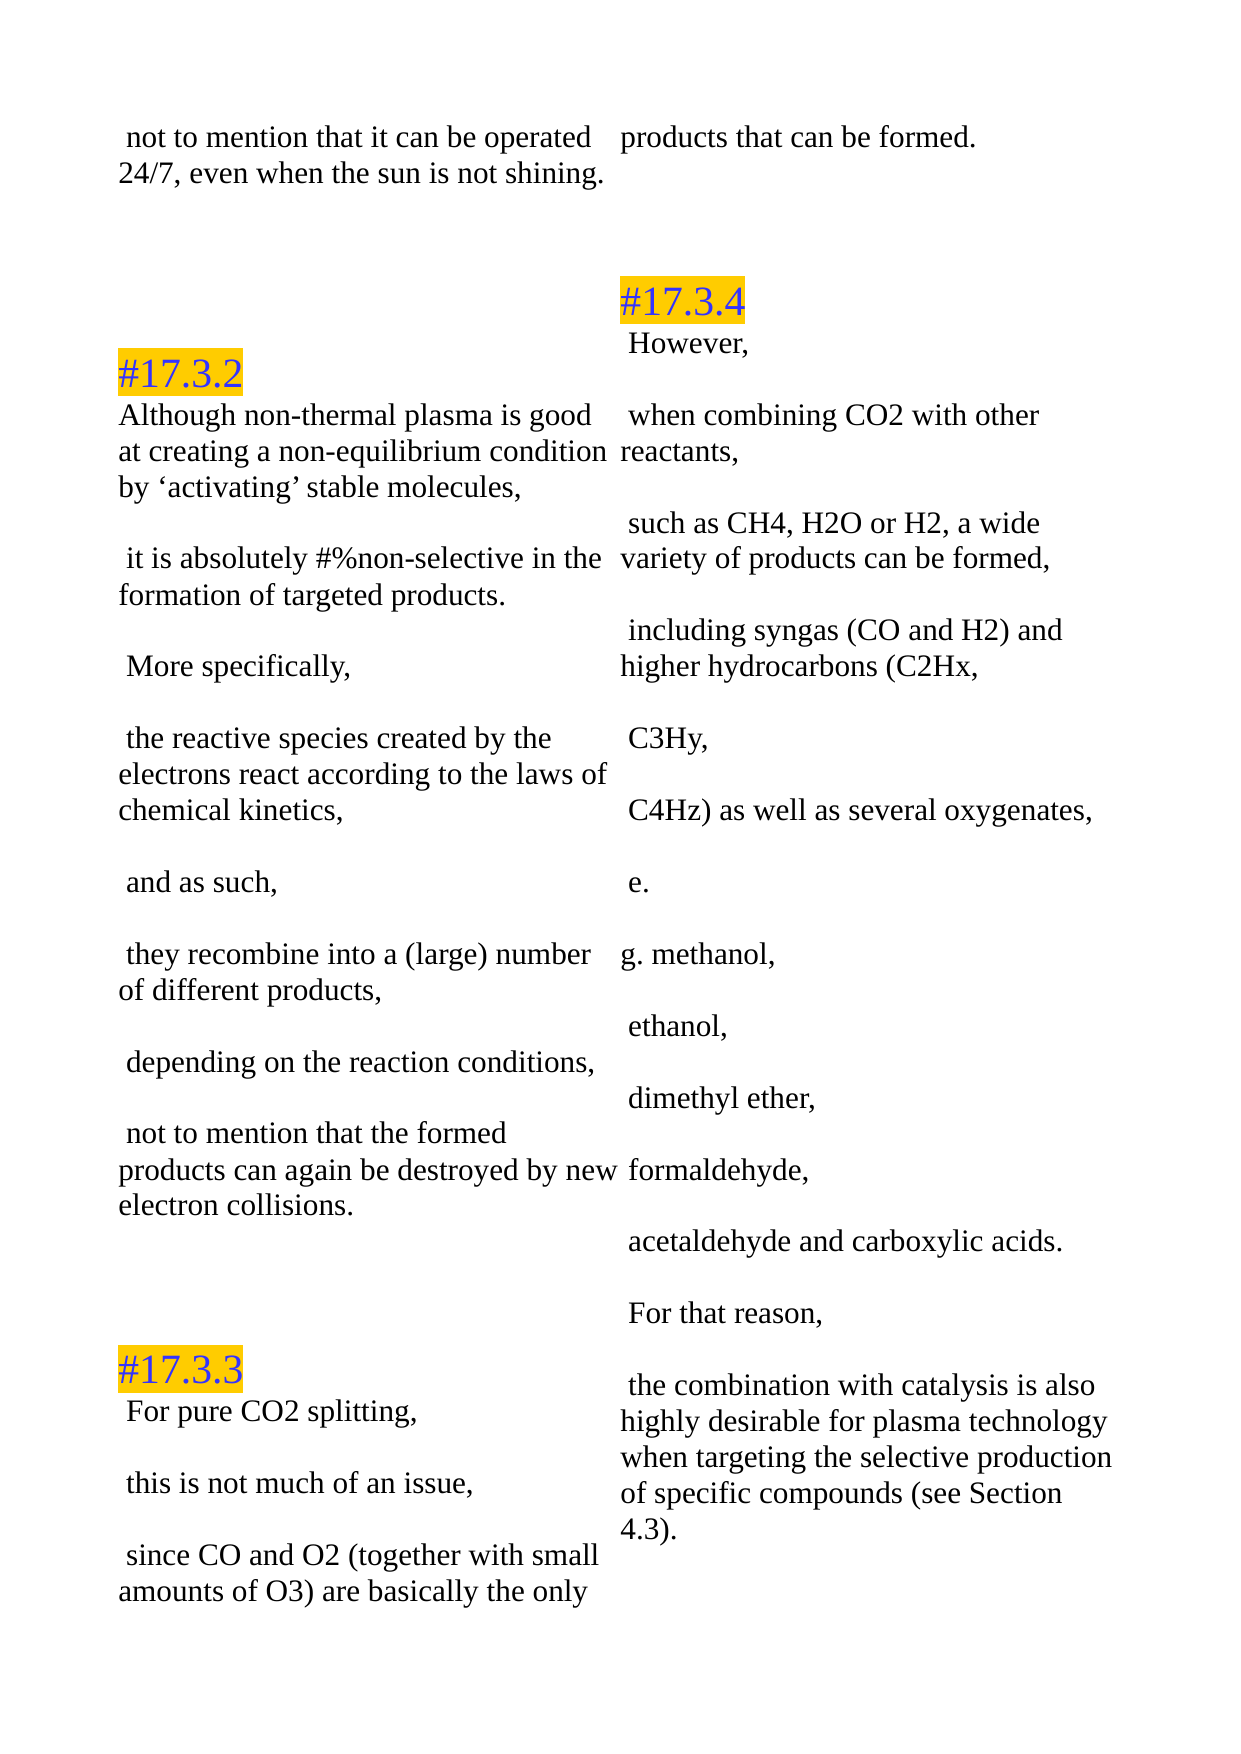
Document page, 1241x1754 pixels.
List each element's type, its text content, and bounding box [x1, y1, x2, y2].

text C3Hy, [620, 719, 1122, 755]
text the combination with catalysis is also highly desirable for plasma technology when targeting the selective production of specific compounds (see Section 4.3). [620, 1366, 1122, 1546]
text including syngas (CO and H2) and higher hydrocarbons (C2Hx, [620, 612, 1122, 683]
text they recombine into a (large) number of different products, [118, 935, 620, 1007]
text and as such, [118, 863, 620, 899]
text formaldehyde, [620, 1151, 1122, 1187]
text More specifically, [118, 648, 620, 683]
text C4Hz) as well as several oxygenates, [620, 791, 1122, 827]
text dimethyl ether, [620, 1079, 1122, 1115]
text For pure CO2 splitting, [118, 1393, 620, 1429]
text g. methanol, [620, 935, 1122, 971]
text when combining CO2 with other reactants, [620, 396, 1122, 468]
text it is absolutely #%non-selective in the formation of targeted products. [118, 540, 620, 612]
text the reactive species created by the electrons react according to the laws of chemical kinetics, [118, 719, 620, 827]
text However, [620, 324, 1122, 360]
text For that reason, [620, 1294, 1122, 1330]
text ethanol, [620, 1007, 1122, 1043]
text products that can be formed. [620, 118, 1122, 154]
text acetaldehyde and carboxylic acids. [620, 1223, 1122, 1258]
text since CO and O2 (together with small amounts of O3) are basically the only [118, 1536, 620, 1608]
text e. [620, 863, 1122, 899]
text #17.3.3 [118, 1345, 620, 1393]
text such as CH4, H2O or H2, a wide variety of products can be formed, [620, 504, 1122, 576]
text Although non-thermal plasma is good at creating a non-equilibrium condition by ‘activating’ stable molecules, [118, 396, 620, 504]
text depending on the reaction conditions, [118, 1043, 620, 1079]
text this is not much of an issue, [118, 1464, 620, 1501]
text #17.3.4 [620, 276, 1122, 324]
text not to mention that it can be operated 24/7, even when the sun is not shining. [118, 118, 620, 190]
text #17.3.2 [118, 348, 620, 396]
text not to mention that the formed products can again be destroyed by new electron collisions. [118, 1115, 620, 1223]
